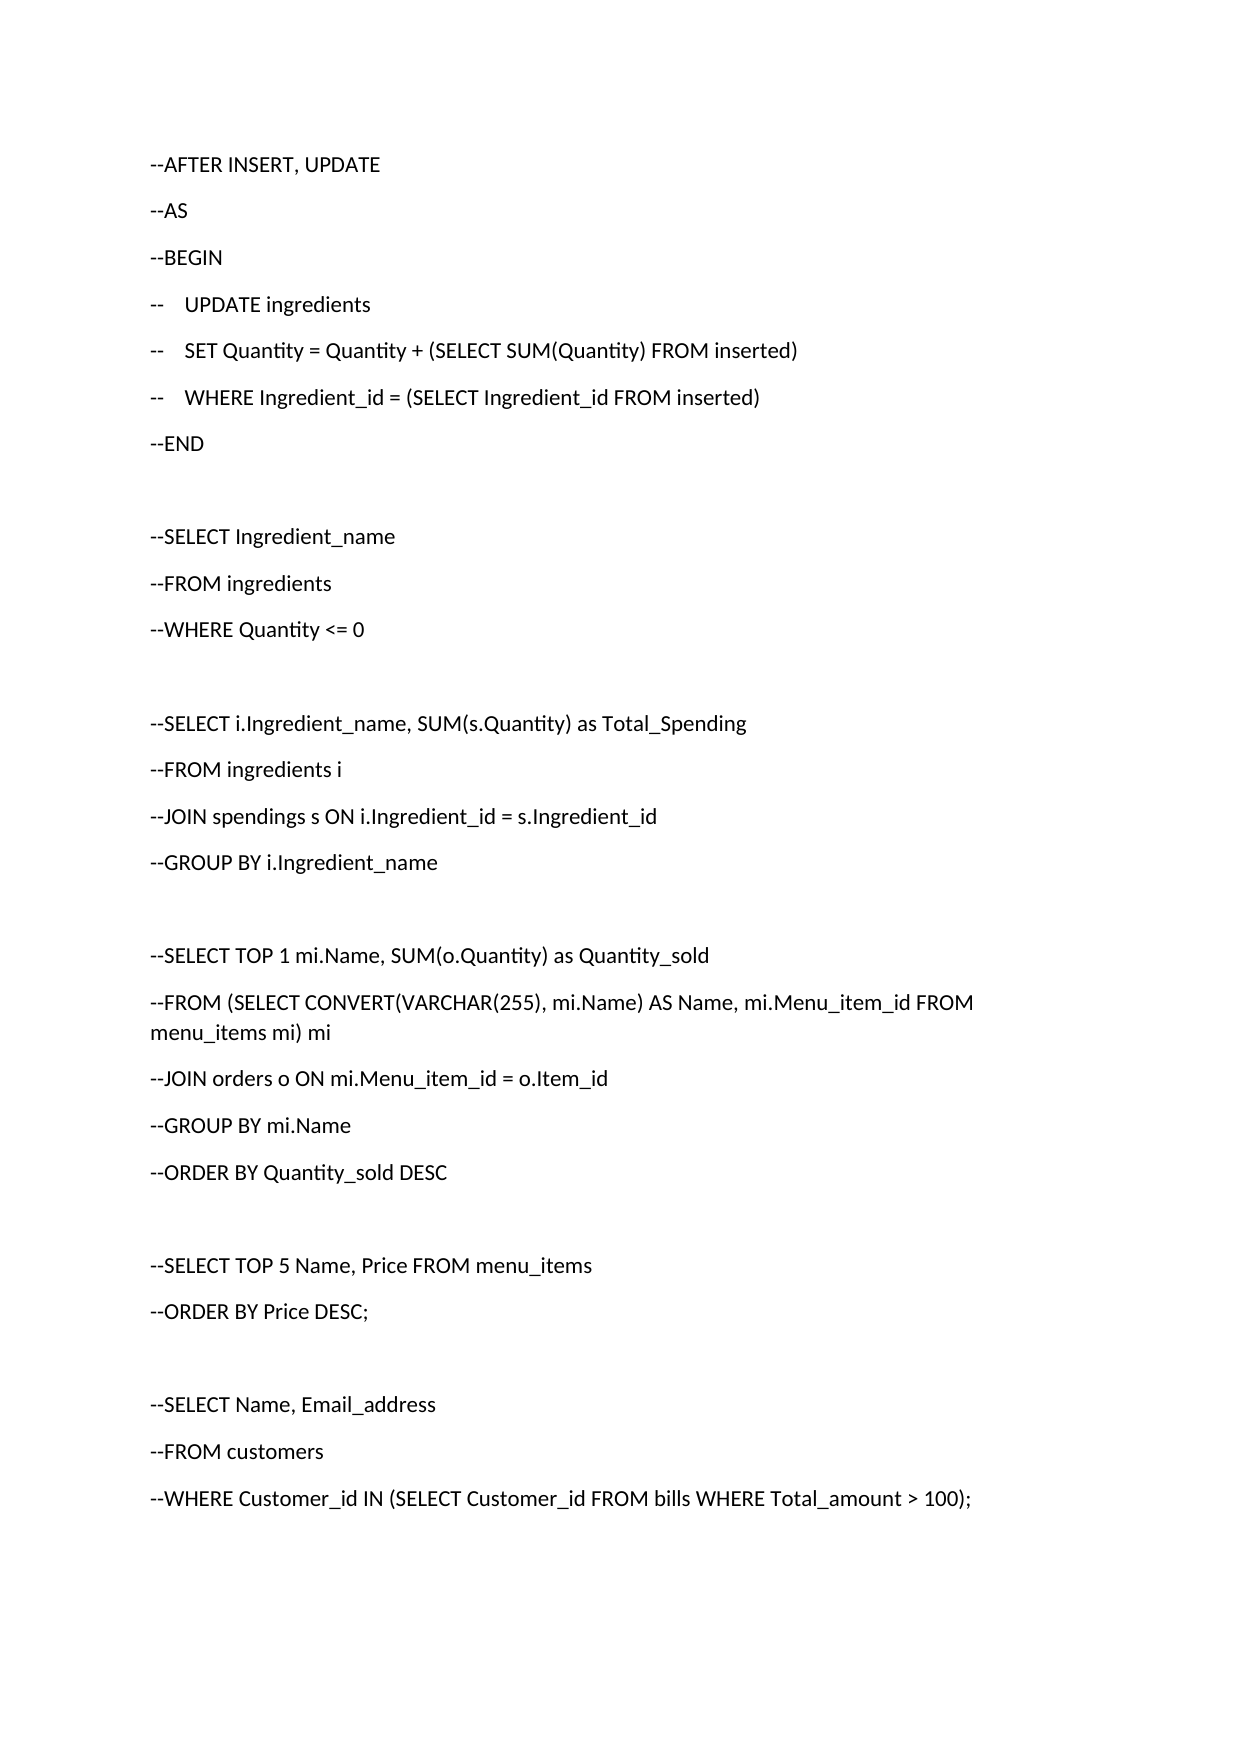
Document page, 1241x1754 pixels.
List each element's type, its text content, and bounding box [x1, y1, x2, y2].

text --SELECT TOP 1 mi.Name, SUM(o.Quantity) as Quantity_sold [150, 942, 1090, 969]
text --SELECT i.Ingredient_name, SUM(s.Quantity) as Total_Spending [150, 709, 1090, 737]
text --END [150, 429, 1090, 457]
text --FROM (SELECT CONVERT(VARCHAR(255), mi.Name) AS Name, mi.Menu_item_id FROM menu_items mi) mi [150, 988, 1090, 1046]
text --BEGIN [150, 243, 1090, 271]
text --FROM customers [150, 1437, 1090, 1465]
text -- WHERE Ingredient_id = (SELECT Ingredient_id FROM inserted) [150, 383, 1090, 411]
text --FROM ingredients [150, 569, 1090, 597]
text --SELECT Name, Email_address [150, 1391, 1090, 1418]
text --ORDER BY Quantity_sold DESC [150, 1158, 1090, 1186]
text -- SET Quantity = Quantity + (SELECT SUM(Quantity) FROM inserted) [150, 336, 1090, 364]
text --WHERE Customer_id IN (SELECT Customer_id FROM bills WHERE Total_amount > 100); [150, 1484, 1090, 1512]
text --GROUP BY i.Ingredient_name [150, 848, 1090, 876]
text --SELECT TOP 5 Name, Price FROM menu_items [150, 1251, 1090, 1279]
text -- UPDATE ingredients [150, 290, 1090, 318]
text --GROUP BY mi.Name [150, 1111, 1090, 1139]
text --JOIN spendings s ON i.Ingredient_id = s.Ingredient_id [150, 802, 1090, 830]
text --ORDER BY Price DESC; [150, 1297, 1090, 1325]
text --AS [150, 197, 1090, 224]
text --WHERE Quantity <= 0 [150, 616, 1090, 644]
text --JOIN orders o ON mi.Menu_item_id = o.Item_id [150, 1064, 1090, 1093]
text --AFTER INSERT, UPDATE [150, 150, 1090, 178]
text --SELECT Ingredient_name [150, 522, 1090, 551]
text --FROM ingredients i [150, 755, 1090, 783]
